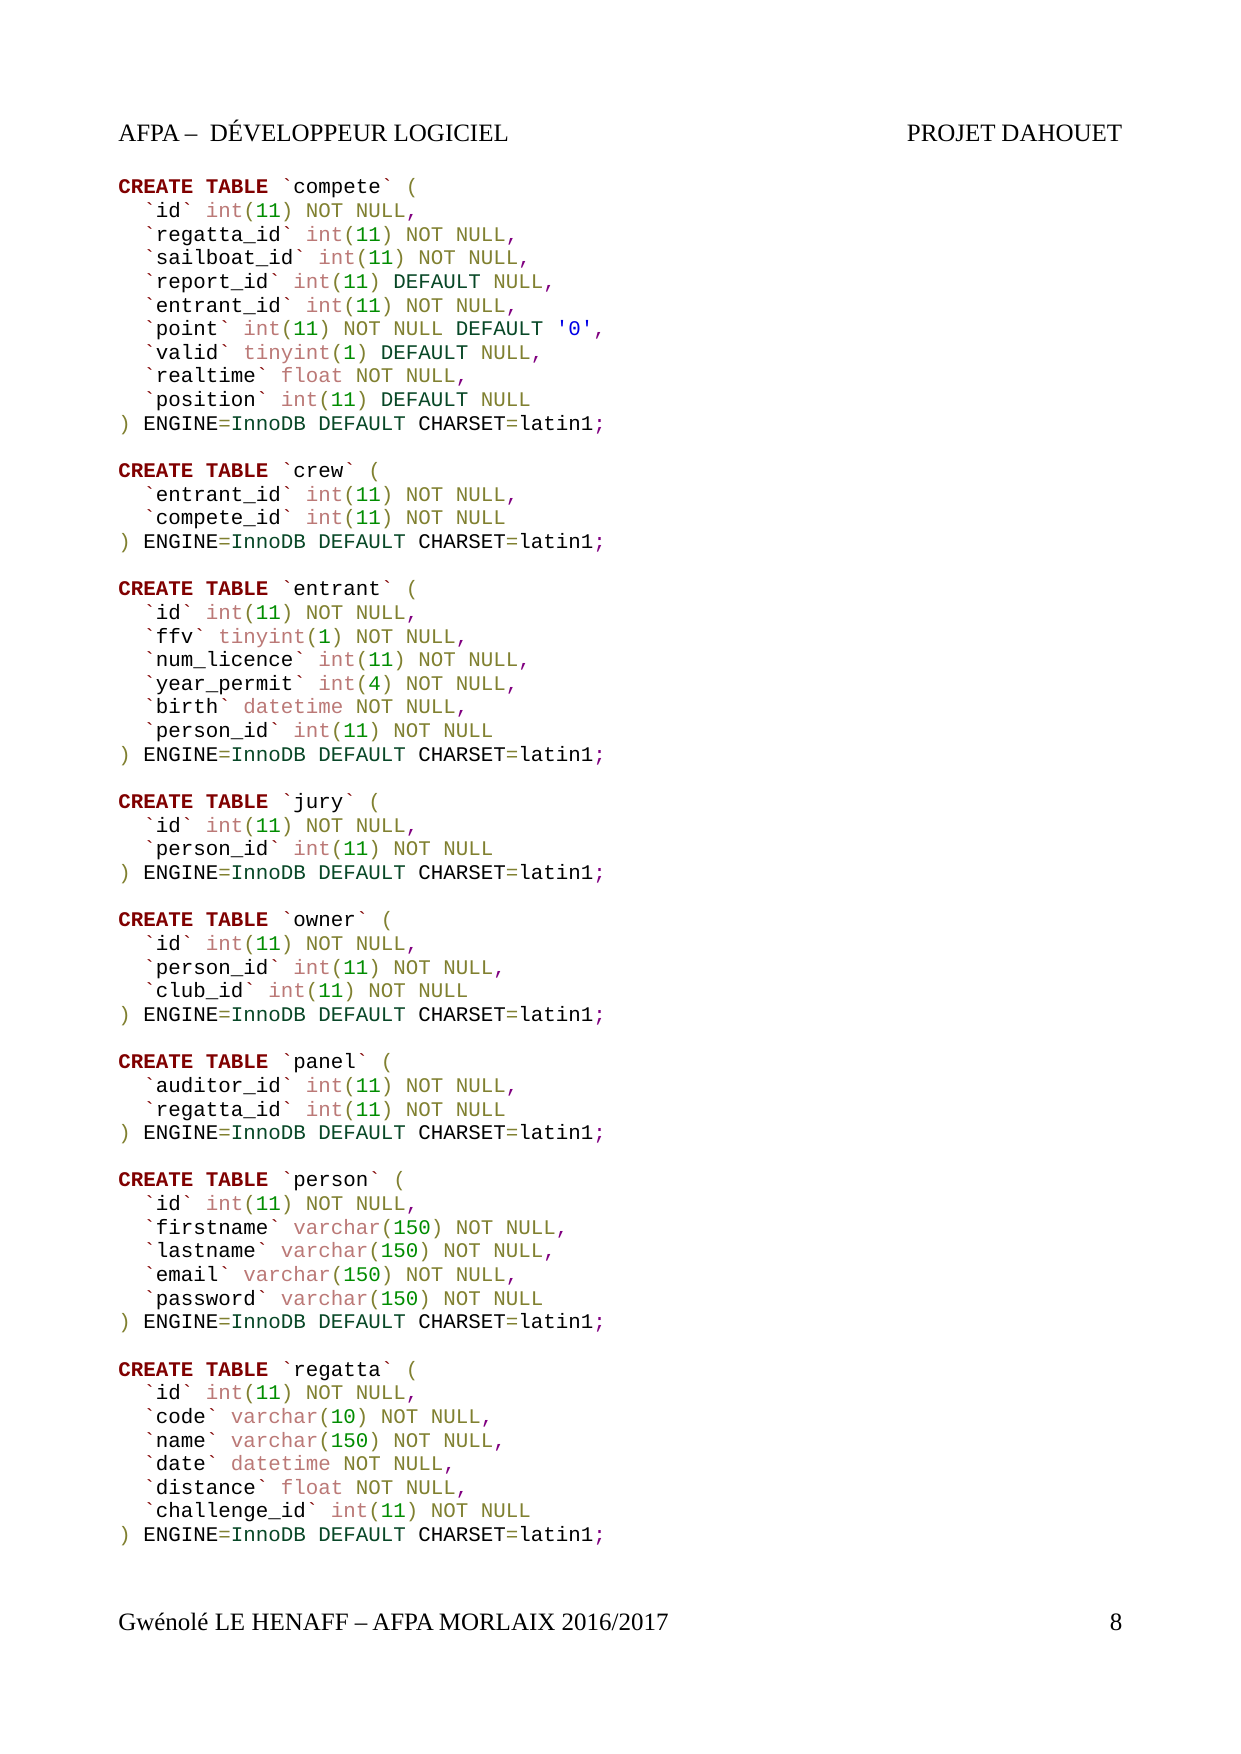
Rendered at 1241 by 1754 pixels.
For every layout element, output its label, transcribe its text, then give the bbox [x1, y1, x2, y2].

text `entrant_id` int(11) NOT NULL, [118, 294, 1122, 318]
text `password` varchar(150) NOT NULL [118, 1288, 1122, 1311]
text ) ENGINE=InnoDB DEFAULT CHARSET=latin1; [118, 1004, 1122, 1028]
text `position` int(11) DEFAULT NULL [118, 389, 1122, 413]
text `challenge_id` int(11) NOT NULL [118, 1501, 1122, 1524]
text `num_licence` int(11) NOT NULL, [118, 649, 1122, 673]
text ) ENGINE=InnoDB DEFAULT CHARSET=latin1; [118, 1524, 1122, 1548]
text `id` int(11) NOT NULL, [118, 815, 1122, 838]
text `date` datetime NOT NULL, [118, 1453, 1122, 1477]
text CREATE TABLE `owner` ( [118, 909, 1122, 933]
text `ffv` tinyint(1) NOT NULL, [118, 626, 1122, 649]
text `person_id` int(11) NOT NULL [118, 838, 1122, 862]
text `id` int(11) NOT NULL, [118, 1193, 1122, 1217]
text `point` int(11) NOT NULL DEFAULT '0', [118, 318, 1122, 342]
text `birth` datetime NOT NULL, [118, 697, 1122, 720]
text `valid` tinyint(1) DEFAULT NULL, [118, 342, 1122, 366]
text `club_id` int(11) NOT NULL [118, 980, 1122, 1004]
text `id` int(11) NOT NULL, [118, 1382, 1122, 1406]
text `firstname` varchar(150) NOT NULL, [118, 1217, 1122, 1240]
text `year_permit` int(4) NOT NULL, [118, 673, 1122, 697]
text `person_id` int(11) NOT NULL [118, 720, 1122, 744]
text `name` varchar(150) NOT NULL, [118, 1429, 1122, 1453]
text `regatta_id` int(11) NOT NULL, [118, 224, 1122, 247]
text `code` varchar(10) NOT NULL, [118, 1406, 1122, 1429]
text CREATE TABLE `person` ( [118, 1169, 1122, 1193]
text CREATE TABLE `compete` ( [118, 176, 1122, 200]
text ) ENGINE=InnoDB DEFAULT CHARSET=latin1; [118, 413, 1122, 436]
text `entrant_id` int(11) NOT NULL, [118, 484, 1122, 507]
text `distance` float NOT NULL, [118, 1477, 1122, 1501]
text ) ENGINE=InnoDB DEFAULT CHARSET=latin1; [118, 1311, 1122, 1335]
text ) ENGINE=InnoDB DEFAULT CHARSET=latin1; [118, 531, 1122, 555]
text `compete_id` int(11) NOT NULL [118, 507, 1122, 531]
text `person_id` int(11) NOT NULL, [118, 957, 1122, 980]
text `auditor_id` int(11) NOT NULL, [118, 1075, 1122, 1098]
text ) ENGINE=InnoDB DEFAULT CHARSET=latin1; [118, 744, 1122, 767]
text `id` int(11) NOT NULL, [118, 602, 1122, 626]
text `email` varchar(150) NOT NULL, [118, 1264, 1122, 1288]
text ) ENGINE=InnoDB DEFAULT CHARSET=latin1; [118, 862, 1122, 886]
text `report_id` int(11) DEFAULT NULL, [118, 271, 1122, 294]
text CREATE TABLE `regatta` ( [118, 1359, 1122, 1382]
text `regatta_id` int(11) NOT NULL [118, 1098, 1122, 1122]
text `id` int(11) NOT NULL, [118, 200, 1122, 224]
text `realtime` float NOT NULL, [118, 366, 1122, 389]
text `lastname` varchar(150) NOT NULL, [118, 1240, 1122, 1264]
text ) ENGINE=InnoDB DEFAULT CHARSET=latin1; [118, 1122, 1122, 1146]
text CREATE TABLE `panel` ( [118, 1051, 1122, 1075]
text `id` int(11) NOT NULL, [118, 933, 1122, 957]
text CREATE TABLE `entrant` ( [118, 578, 1122, 602]
text CREATE TABLE `jury` ( [118, 791, 1122, 815]
text `sailboat_id` int(11) NOT NULL, [118, 247, 1122, 271]
text CREATE TABLE `crew` ( [118, 460, 1122, 484]
